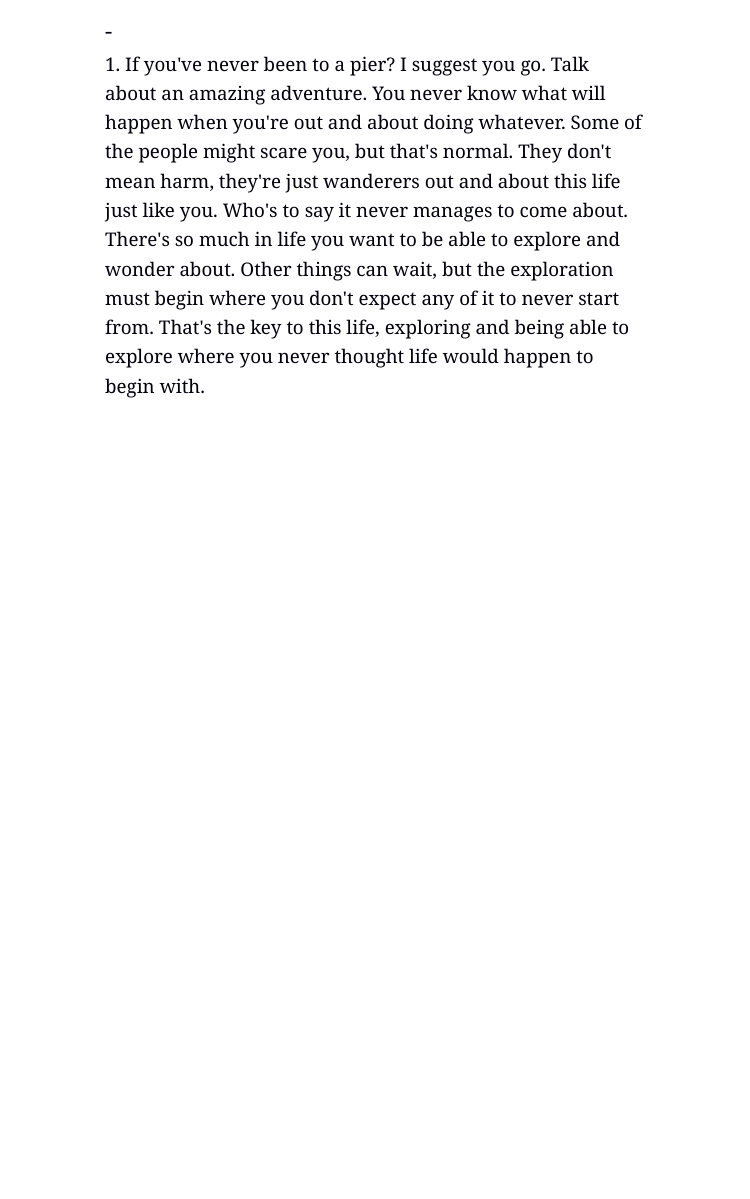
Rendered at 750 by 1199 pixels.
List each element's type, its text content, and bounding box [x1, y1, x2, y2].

text 1. If you've never been to a pier? I suggest you go. Talk about an amazing adventure. You never know what will happen when you're out and about doing whatever. Some of the people might scare you, but that's normal. They don't mean harm, they're just wanderers out and about this life just like you. Who's to say it never manages to come about. There's so much in life you want to be able to explore and wonder about. Other things can wait, but the exploration must begin where you don't expect any of it to never start from. That's the key to this life, exploring and being able to explore where you never thought life would happen to begin with. [105, 51, 645, 398]
text - [105, 15, 645, 46]
